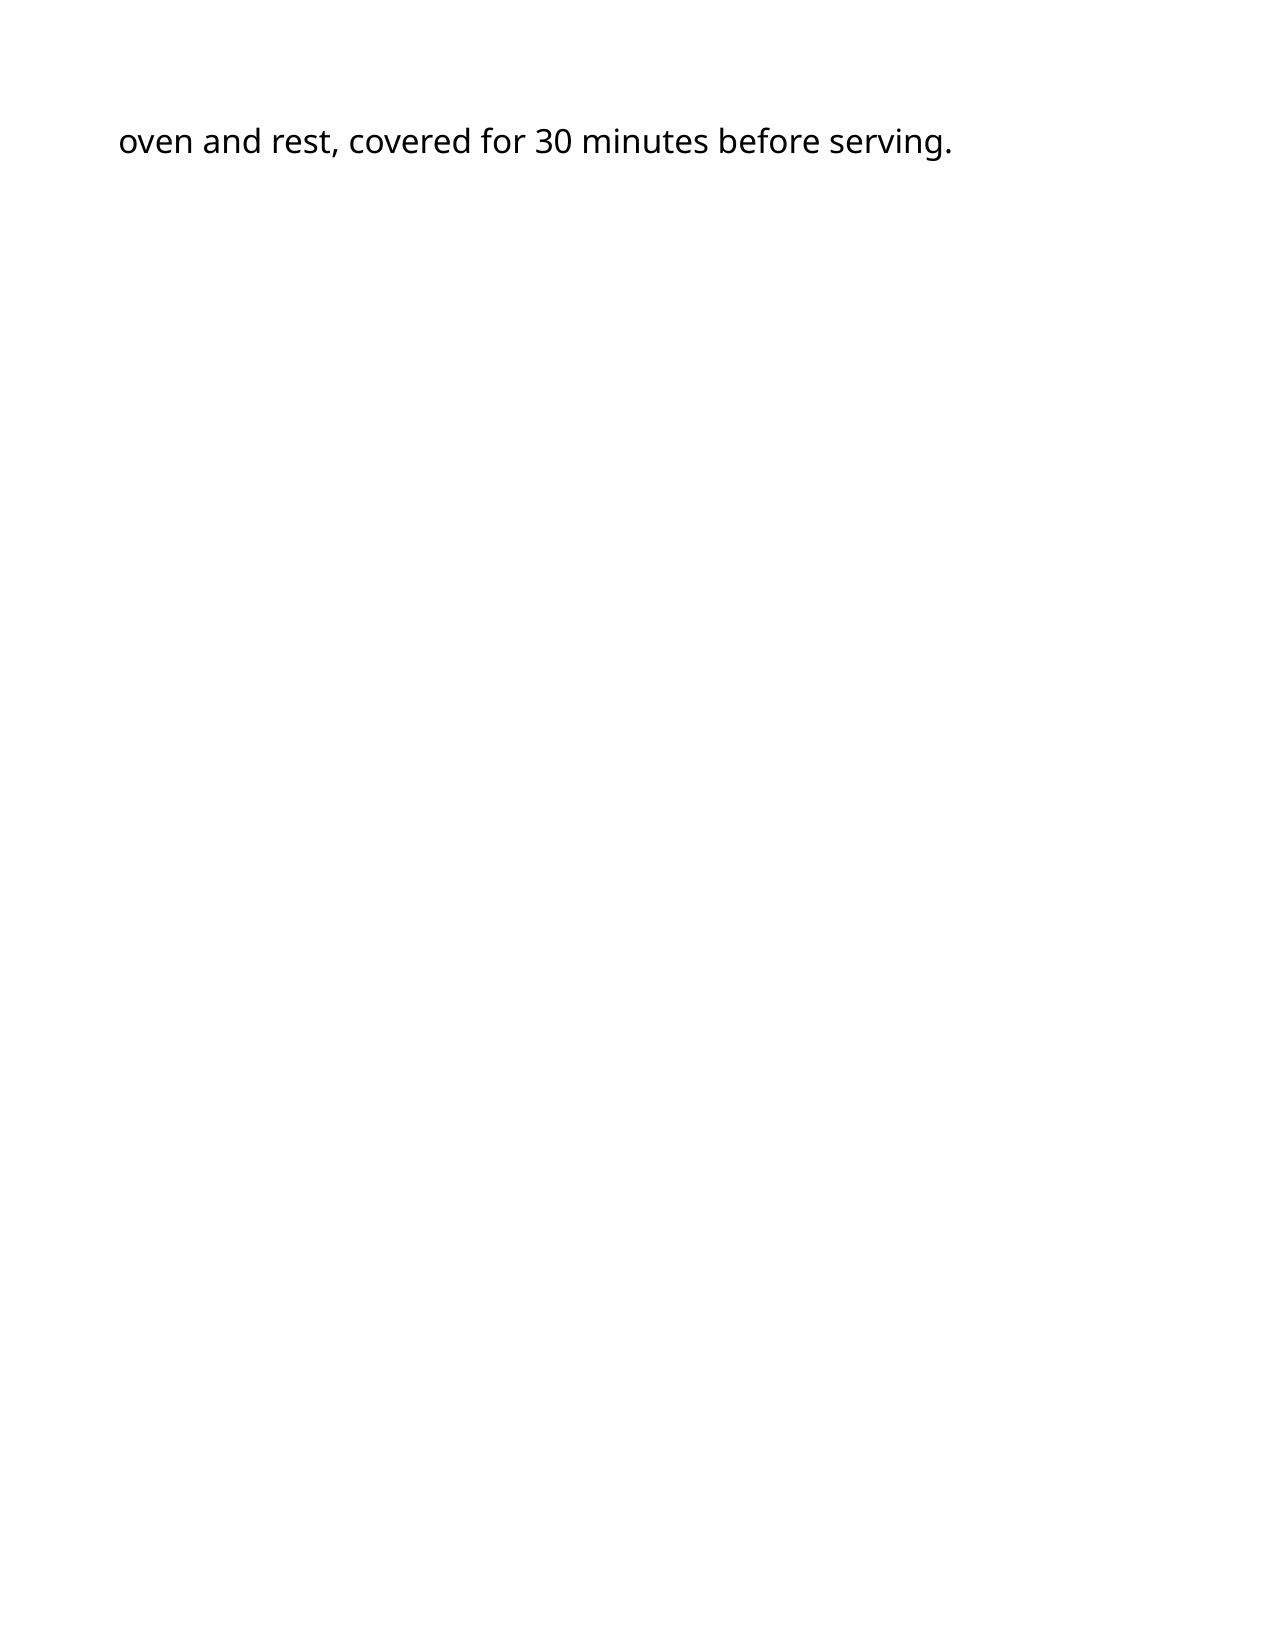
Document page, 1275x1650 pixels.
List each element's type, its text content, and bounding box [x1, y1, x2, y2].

text oven and rest, covered for 30 minutes before serving. [118, 118, 1157, 163]
